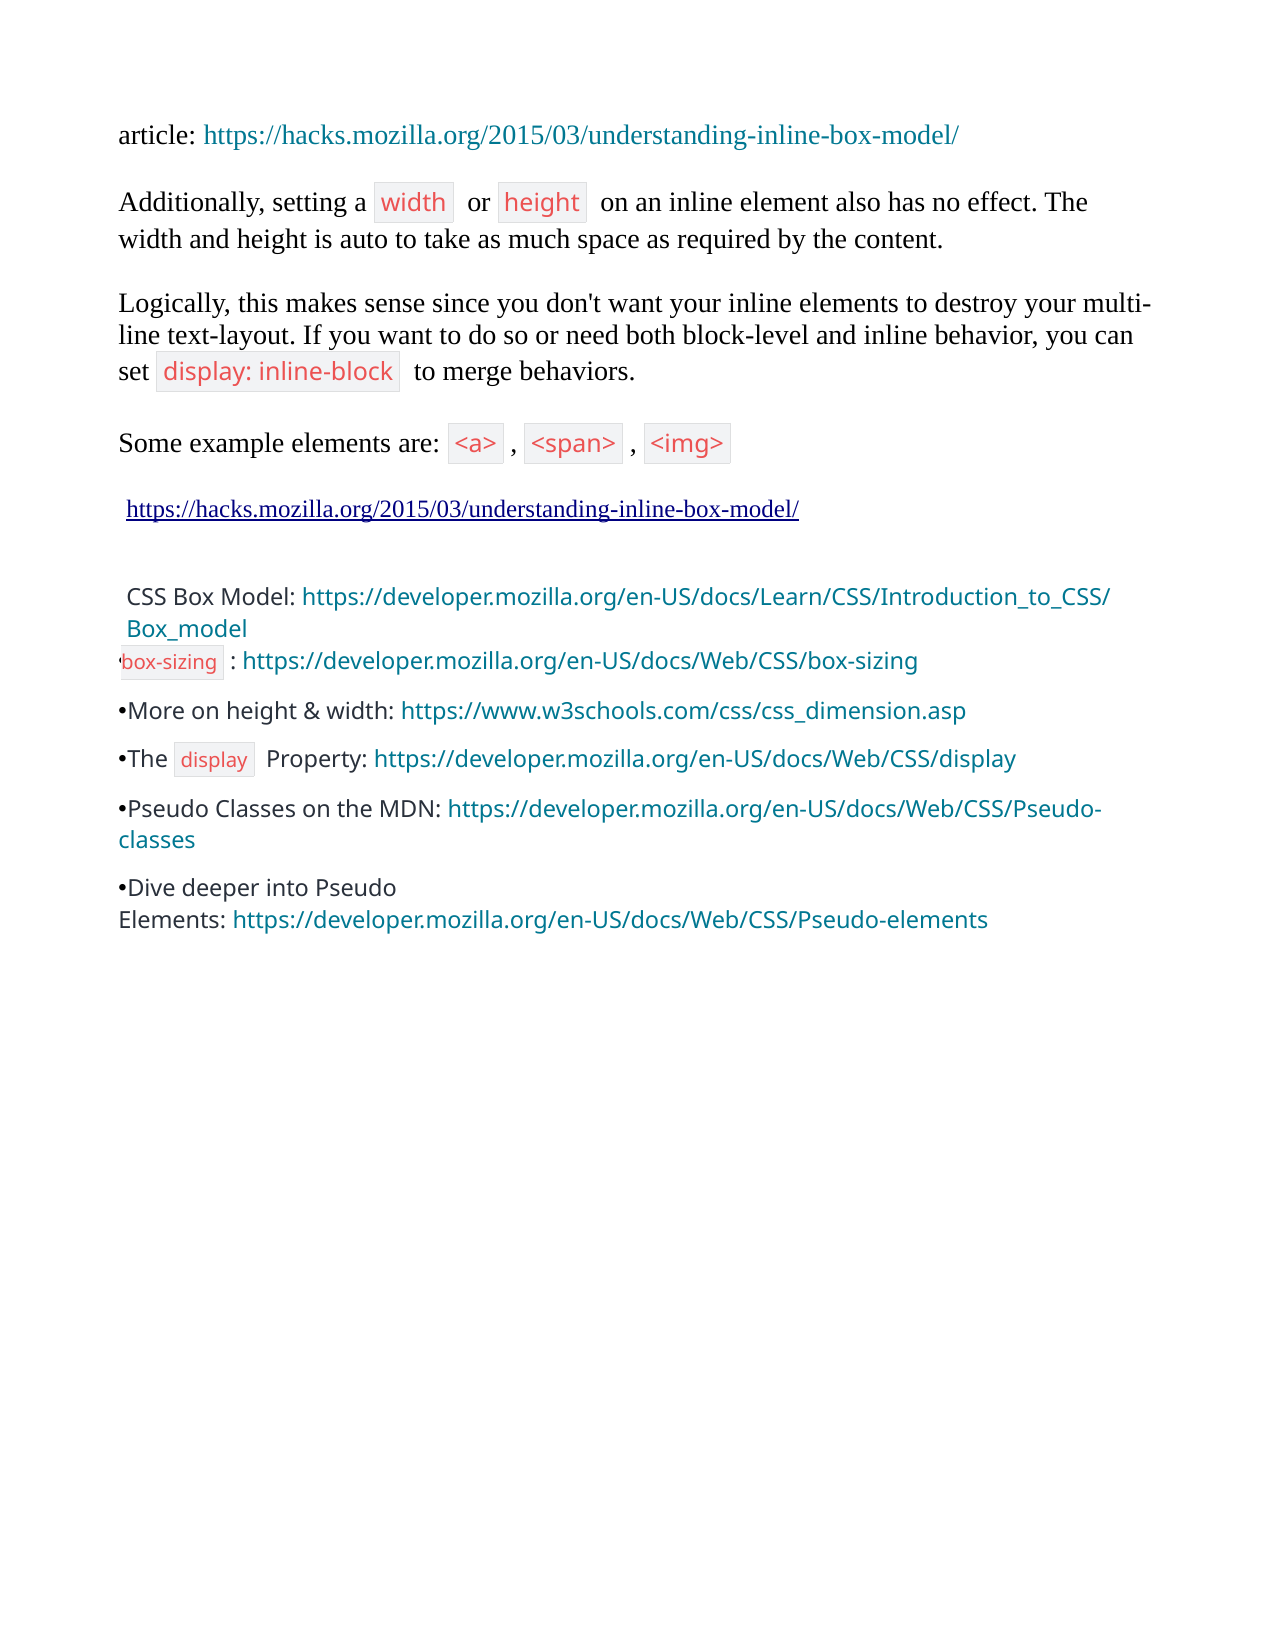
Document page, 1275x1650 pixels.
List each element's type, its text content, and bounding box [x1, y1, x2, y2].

list The display Property: https://developer.mozilla.org/en-US/docs/Web/CSS/display [175, 743, 254, 776]
list box-sizing : https://developer.mozilla.org/en-US/docs/Web/CSS/box-sizing [224, 644, 1157, 679]
list Pseudo Classes on the MDN: https://developer.mozilla.org/en-US/docs/Web/CSS/Pseudo-classes [118, 792, 1157, 856]
text [731, 422, 1157, 463]
text , <img> [623, 422, 730, 463]
text Logically, this makes sense since you don't want your inline elements to destroy your multi-line text-layout. If you want to do so or need both block-level and inline behavior, you can set display: inline-block to merge behaviors. [118, 286, 1157, 391]
text CSS Box Model: https://developer.mozilla.org/en-US/docs/Learn/CSS/Introduction_to_CSS/Box_model [126, 581, 1157, 644]
list The display Property: https://developer.mozilla.org/en-US/docs/Web/CSS/display [118, 742, 174, 776]
text Some example elements are: <a> [118, 422, 503, 463]
list box-sizing : https://developer.mozilla.org/en-US/docs/Web/CSS/box-sizing [118, 644, 223, 679]
list The display Property: https://developer.mozilla.org/en-US/docs/Web/CSS/display [255, 742, 1157, 776]
text https://hacks.mozilla.org/2015/03/understanding-inline-box-model/ [126, 494, 1157, 523]
text article: https://hacks.mozilla.org/2015/03/understanding-inline-box-model/ [118, 118, 1157, 151]
text Additionally, setting a width or height on an inline element also has no effect. The width and height is auto to take as much space as required by the content. [118, 182, 1157, 255]
text , <span> [504, 422, 622, 463]
list Dive deeper into Pseudo Elements: https://developer.mozilla.org/en-US/docs/Web/CSS/Pseudo-elements [118, 871, 1157, 935]
list More on height & width: https://www.w3schools.com/css/css_dimension.asp [118, 694, 1157, 726]
